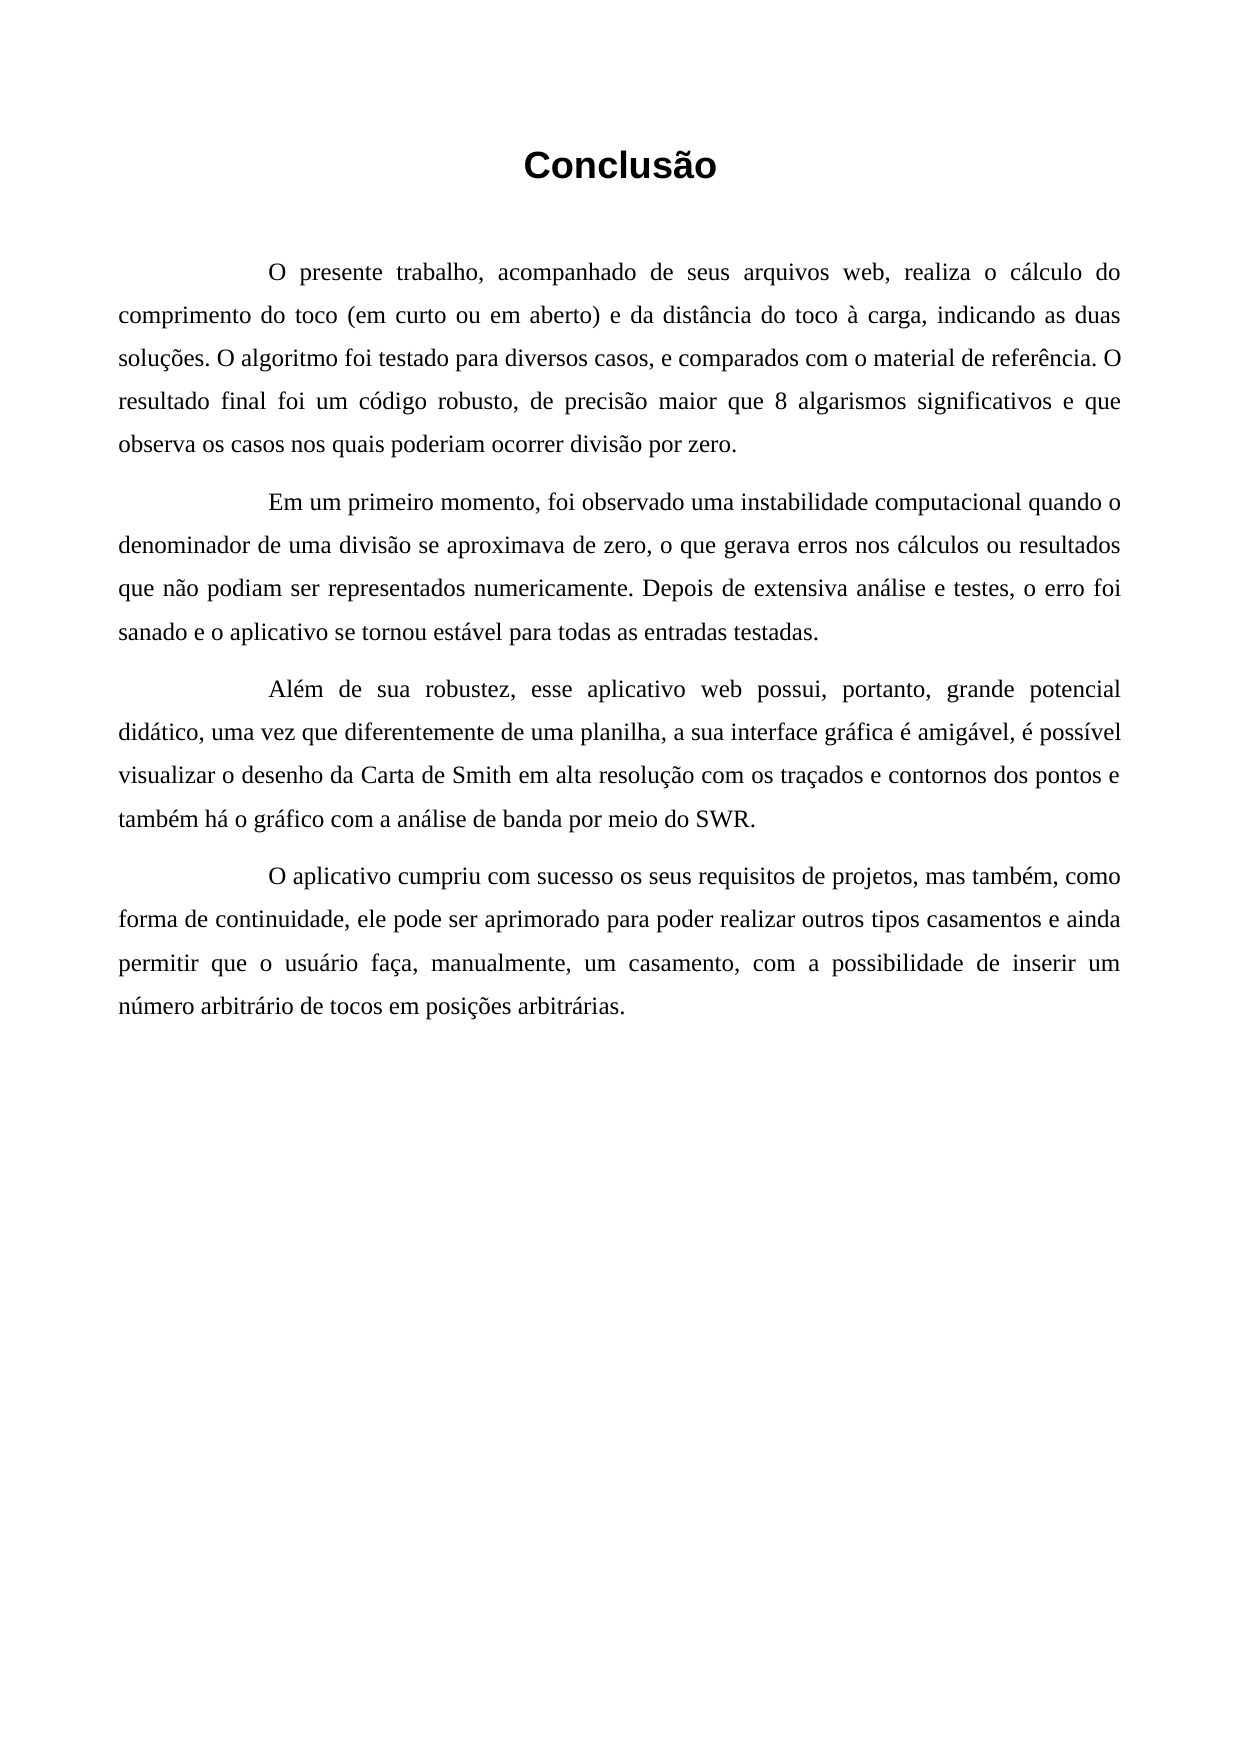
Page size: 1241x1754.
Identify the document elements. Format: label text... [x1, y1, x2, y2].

text O presente trabalho, acompanhado de seus arquivos web, realiza o cálculo do comprimento do toco (em curto ou em aberto) e da distância do toco à carga, indicando as duas soluções. O algoritmo foi testado para diversos casos, e comparados com o material de referência. O resultado final foi um código robusto, de precisão maior que 8 algarismos significativos e que observa os casos nos quais poderiam ocorrer divisão por zero. [118, 257, 1122, 458]
text Em um primeiro momento, foi observado uma instabilidade computacional quando o denominador de uma divisão se aproximava de zero, o que gerava erros nos cálculos ou resultados que não podiam ser representados numericamente. Depois de extensiva análise e testes, o erro foi sanado e o aplicativo se tornou estável para todas as entradas testadas. [118, 487, 1122, 645]
text O aplicativo cumpriu com sucesso os seus requisitos de projetos, mas também, como forma de continuidade, ele pode ser aprimorado para poder realizar outros tipos casamentos e ainda permitir que o usuário faça, manualmente, um casamento, com a possibilidade de inserir um número arbitrário de tocos em posições arbitrárias. [118, 861, 1122, 1019]
subtitle Conclusão [118, 143, 1122, 187]
text Além de sua robustez, esse aplicativo web possui, portanto, grande potencial didático, uma vez que diferentemente de uma planilha, a sua interface gráfica é amigável, é possível visualizar o desenho da Carta de Smith em alta resolução com os traçados e contornos dos pontos e também há o gráfico com a análise de banda por meio do SWR. [118, 674, 1122, 832]
